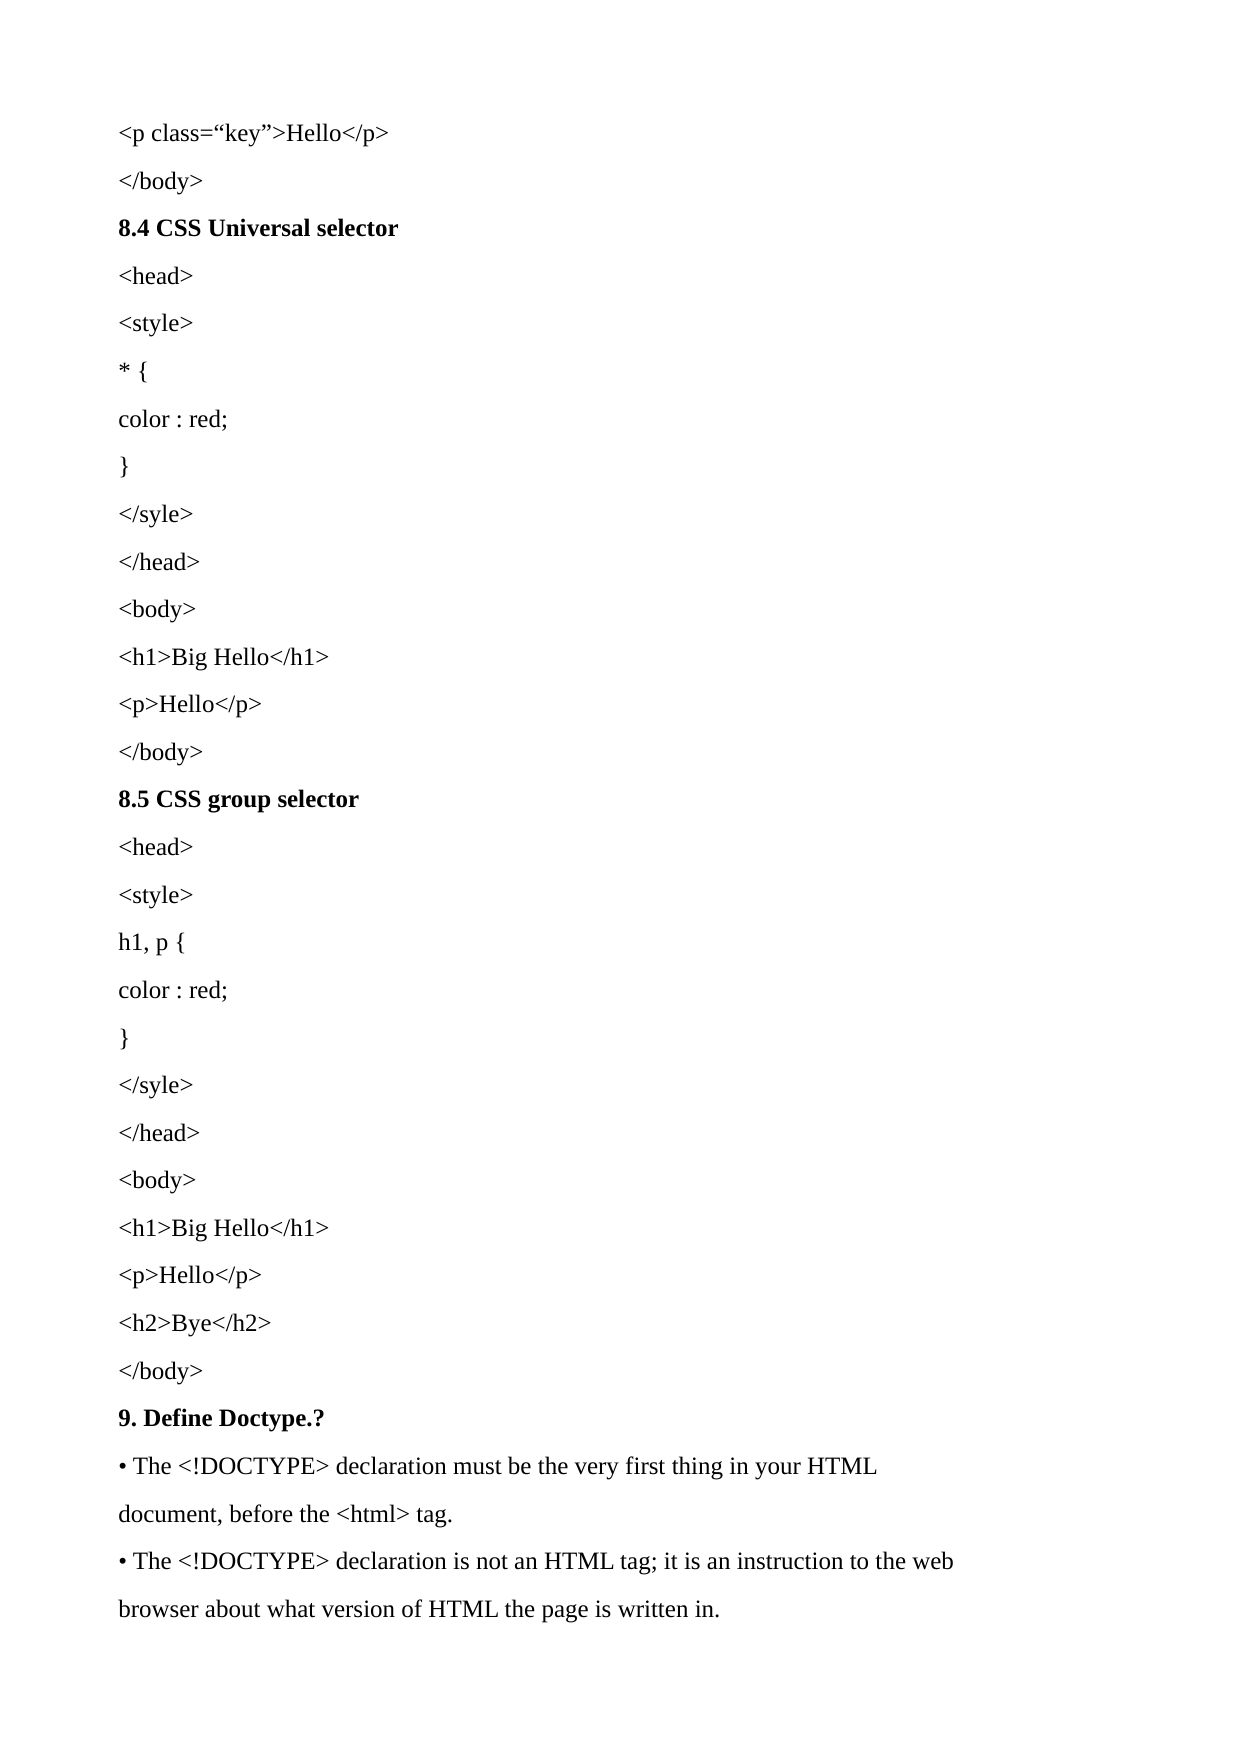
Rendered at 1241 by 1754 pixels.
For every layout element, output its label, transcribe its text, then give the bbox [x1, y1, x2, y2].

text <h1>Big Hello</h1> [118, 642, 1122, 671]
text } [118, 1023, 1122, 1051]
text <p class=“key”>Hello</p> [118, 118, 1122, 147]
text </head> [118, 547, 1122, 575]
text <head> [118, 261, 1122, 290]
text </syle> [118, 1070, 1122, 1099]
text color : red; [118, 975, 1122, 1004]
text h1, p { [118, 927, 1122, 956]
text <style> [118, 880, 1122, 908]
text • The <!DOCTYPE> declaration is not an HTML tag; it is an instruction to the web [118, 1546, 1122, 1575]
text <p>Hello</p> [118, 1261, 1122, 1289]
text <head> [118, 832, 1122, 861]
text </body> [118, 166, 1122, 194]
text 9. Define Doctype.? [118, 1403, 1122, 1432]
text document, before the <html> tag. [118, 1499, 1122, 1527]
text browser about what version of HTML the page is written in. [118, 1594, 1122, 1623]
text </body> [118, 1356, 1122, 1384]
text <body> [118, 1165, 1122, 1194]
text 8.5 CSS group selector [118, 784, 1122, 813]
text } [118, 451, 1122, 480]
text 8.4 CSS Universal selector [118, 213, 1122, 242]
text <body> [118, 594, 1122, 623]
text * { [118, 356, 1122, 385]
text <p>Hello</p> [118, 689, 1122, 718]
text <h1>Big Hello</h1> [118, 1213, 1122, 1242]
text </body> [118, 737, 1122, 766]
text <style> [118, 308, 1122, 337]
text color : red; [118, 404, 1122, 432]
text </syle> [118, 499, 1122, 528]
text </head> [118, 1118, 1122, 1147]
text <h2>Bye</h2> [118, 1308, 1122, 1337]
text • The <!DOCTYPE> declaration must be the very first thing in your HTML [118, 1451, 1122, 1480]
